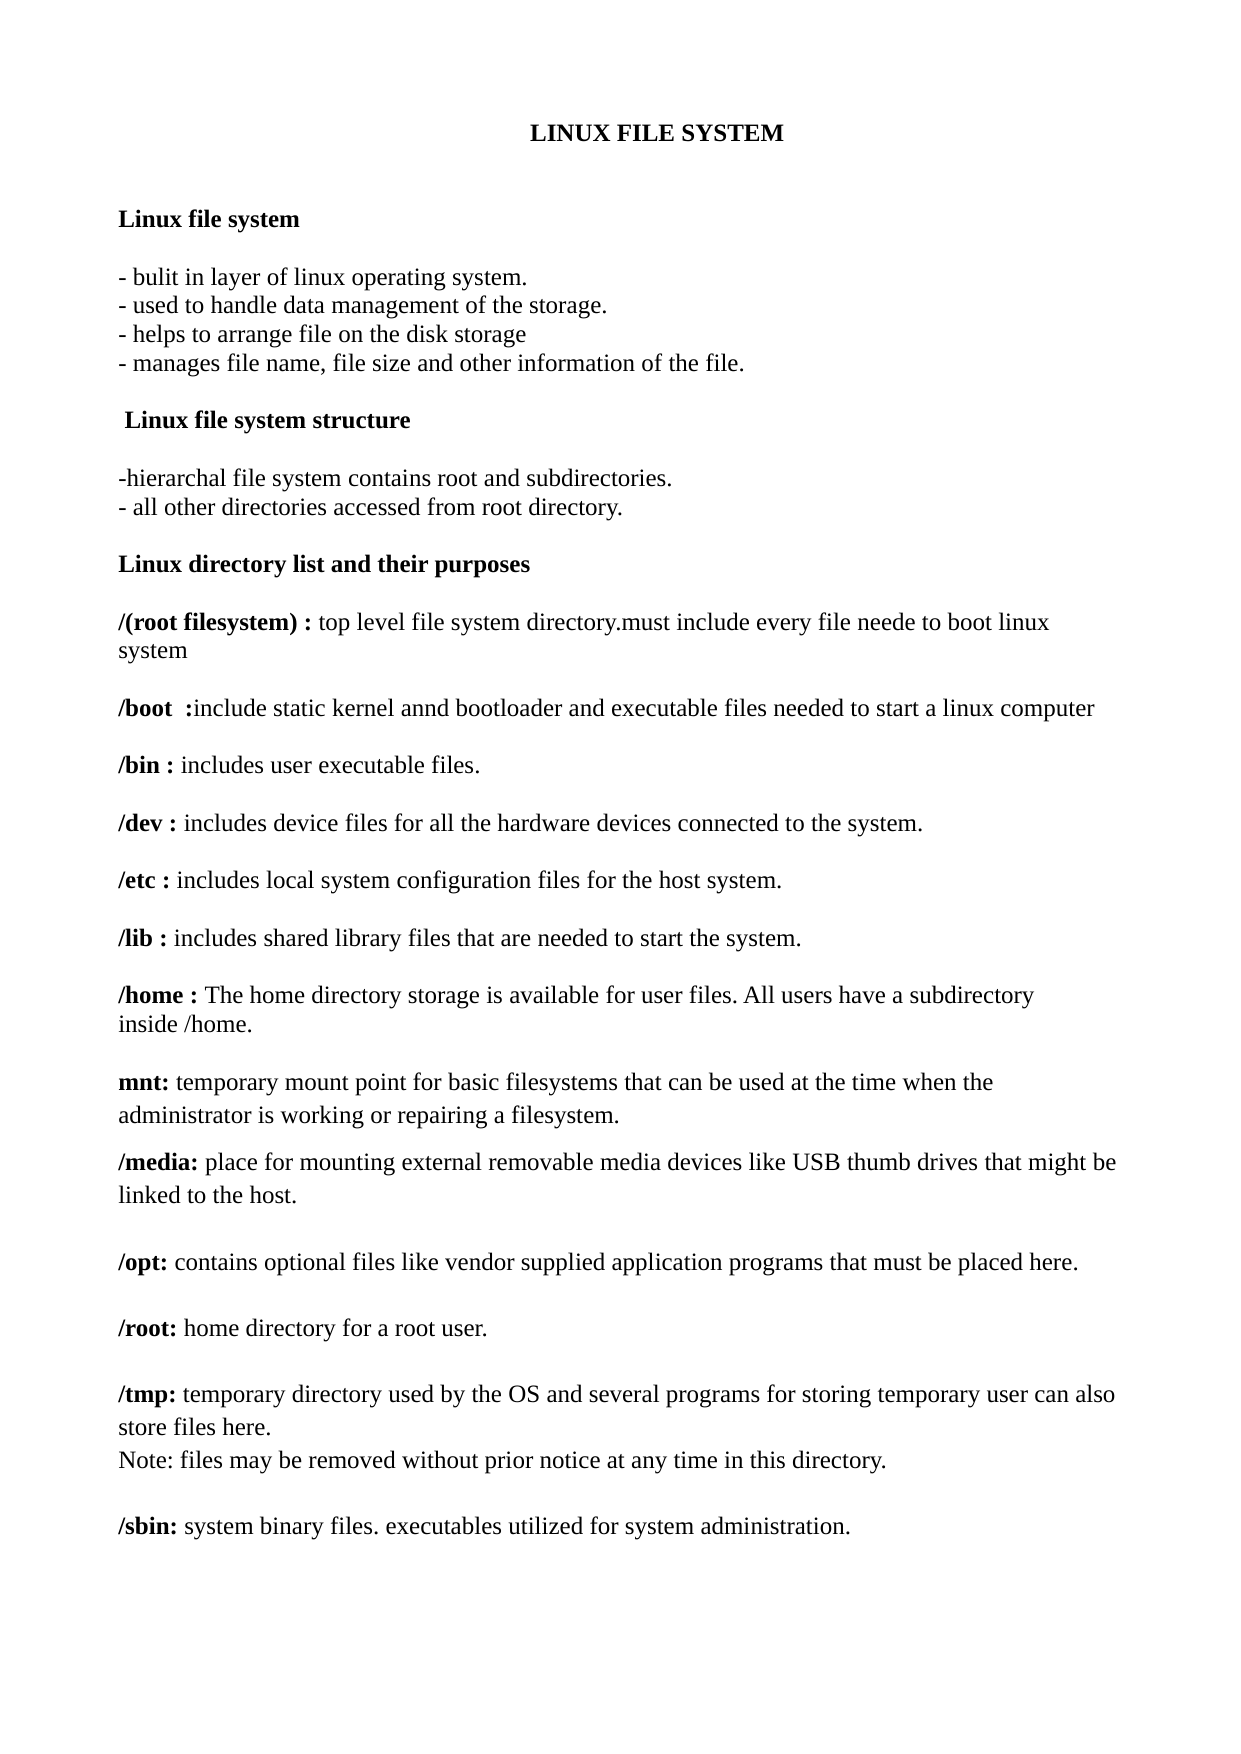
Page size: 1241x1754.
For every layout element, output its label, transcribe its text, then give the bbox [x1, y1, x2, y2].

text /lib : includes shared library files that are needed to start the system. [118, 923, 1122, 952]
text - all other directories accessed from root directory. [118, 492, 1122, 521]
text - used to handle data management of the storage. [118, 291, 1122, 319]
text Linux directory list and their purposes [118, 549, 1122, 578]
text /etc : includes local system configuration files for the host system. [118, 866, 1122, 894]
text /dev : includes device files for all the hardware devices connected to the system. [118, 808, 1122, 837]
text Linux file system [118, 204, 1122, 233]
text - bulit in layer of linux operating system. [118, 262, 1122, 291]
text /bin : includes user executable files. [118, 751, 1122, 779]
text mnt: temporary mount point for basic filesystems that can be used at the time when the administrator is working or repairing a filesystem. [118, 1067, 1122, 1129]
text /(root filesystem) : top level file system directory.must include every file neede to boot linux system [118, 607, 1122, 664]
text /tmp: temporary directory used by the OS and several programs for storing temporary user can also store files here. [118, 1379, 1122, 1440]
text /boot :include static kernel annd bootloader and executable files needed to start a linux computer [118, 693, 1122, 722]
text LINUX FILE SYSTEM [118, 118, 1122, 147]
text /root: home directory for a root user. [118, 1313, 1122, 1341]
text /sbin: system binary files. executables utilized for system administration. [118, 1511, 1122, 1539]
text -hierarchal file system contains root and subdirectories. [118, 463, 1122, 492]
text Linux file system structure [118, 406, 1122, 434]
text - manages file name, file size and other information of the file. [118, 348, 1122, 377]
text Note: files may be removed without prior notice at any time in this directory. [118, 1445, 1122, 1473]
text /media: place for mounting external removable media devices like USB thumb drives that might be linked to the host. [118, 1147, 1122, 1209]
text - helps to arrange file on the disk storage [118, 319, 1122, 348]
text /opt: contains optional files like vendor supplied application programs that must be placed here. [118, 1247, 1122, 1275]
text /home : The home directory storage is available for user files. All users have a subdirectory inside /home. [118, 981, 1122, 1038]
